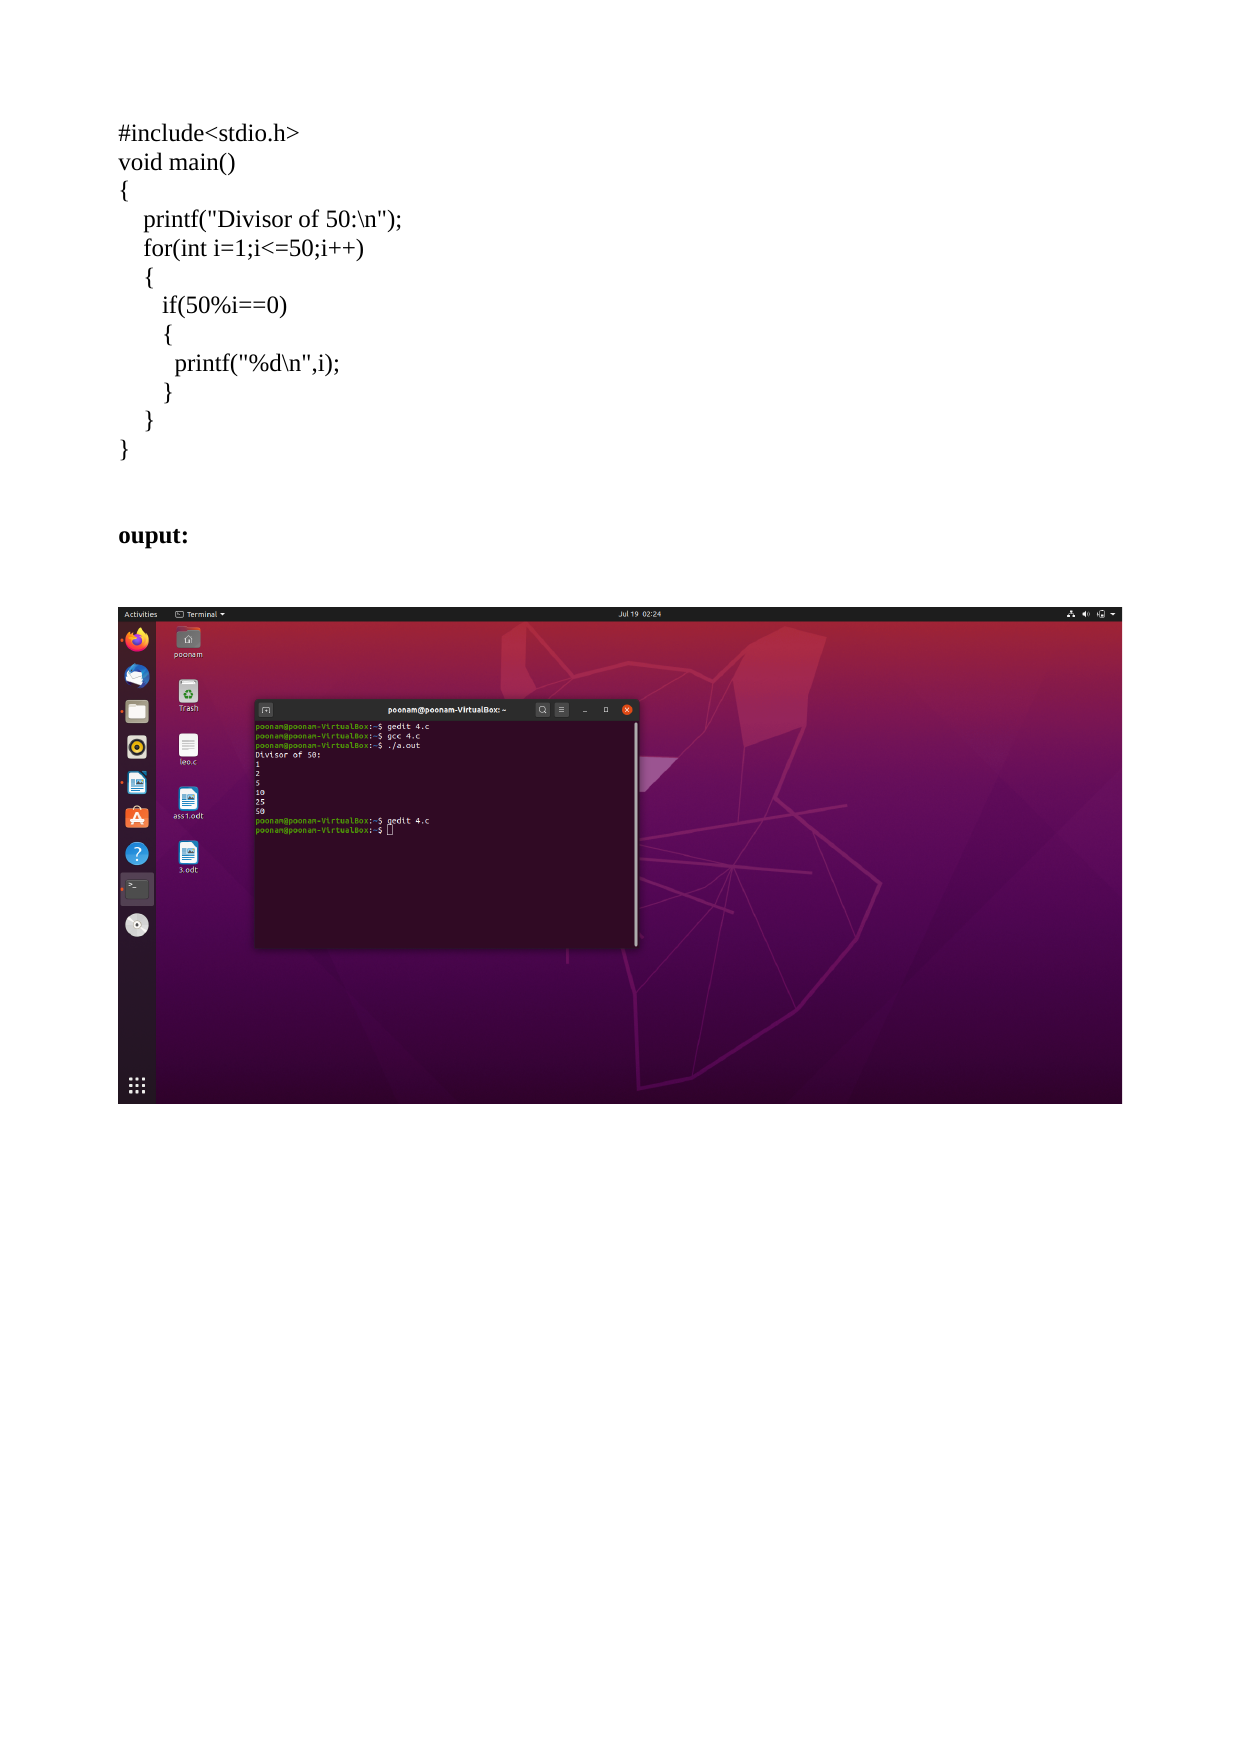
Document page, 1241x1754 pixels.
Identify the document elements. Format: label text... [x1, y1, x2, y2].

text } [118, 434, 1122, 463]
text { [118, 319, 1122, 348]
text #include<stdio.h> [118, 118, 1122, 147]
picture [118, 607, 1123, 1104]
text printf("%d\n",i); [118, 348, 1122, 377]
text { [118, 176, 1122, 204]
text } [118, 406, 1122, 434]
text ouput: [118, 521, 1122, 549]
text printf("Divisor of 50:\n"); [118, 204, 1122, 233]
text } [118, 377, 1122, 406]
text { [118, 262, 1122, 291]
text void main() [118, 147, 1122, 176]
text for(int i=1;i<=50;i++) [118, 233, 1122, 262]
text if(50%i==0) [118, 291, 1122, 319]
